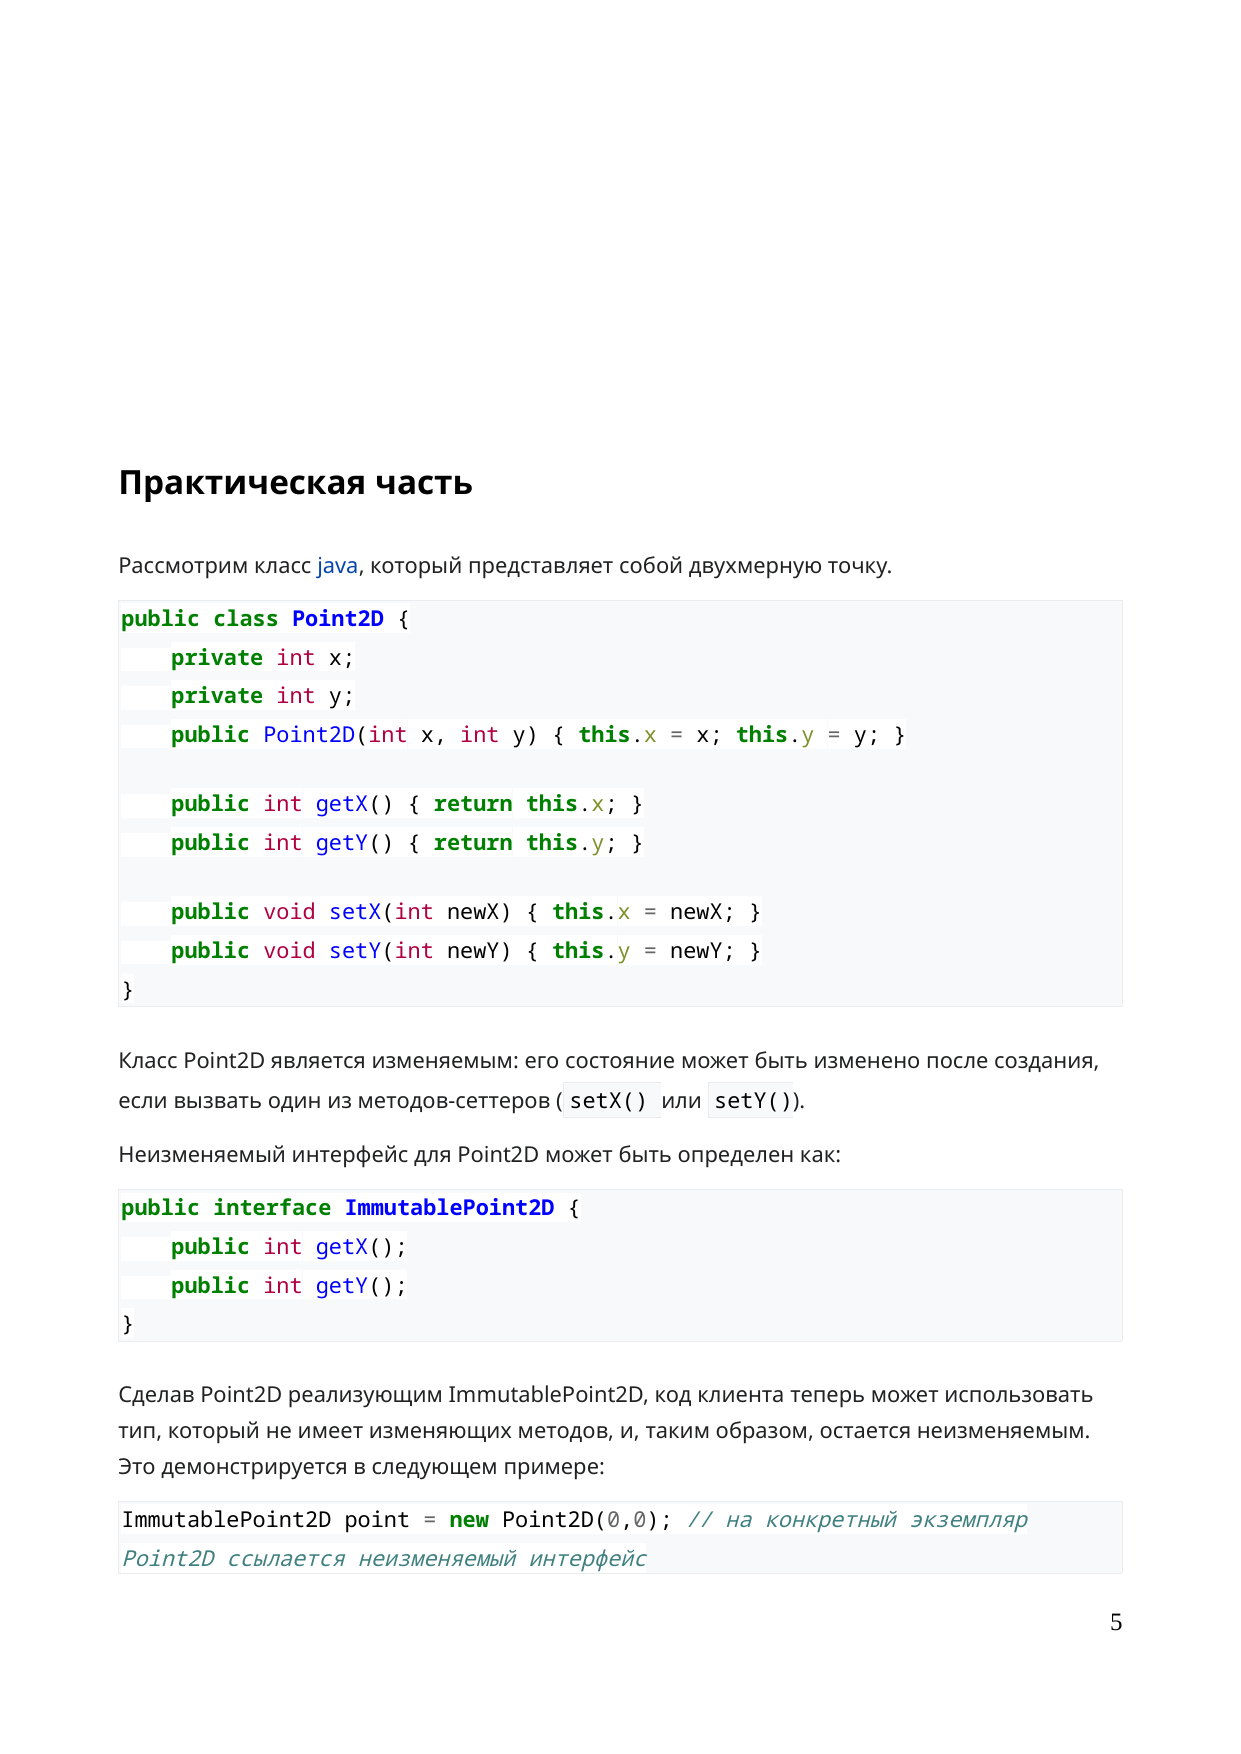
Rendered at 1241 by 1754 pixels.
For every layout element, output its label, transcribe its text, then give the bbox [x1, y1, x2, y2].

text private int x; [119, 638, 1122, 671]
text public class Point2D { [119, 601, 1122, 633]
text public int getY() { return this.y; } [119, 824, 1122, 857]
text public void setX(int newX) { this.x = newX; } [119, 893, 1122, 926]
text public int getY(); [119, 1267, 1122, 1299]
text ImmutablePoint2D point = new Point2D(0,0); // на конкретный экземпляр Point2D ссылается неизменяемый интерфейс [119, 1502, 1122, 1573]
text Сделав Point2D реализующим ImmutablePoint2D, код клиента теперь может использовать тип, который не имеет изменяющих методов, и, таким образом, остается неизменяемым. Это демонстрируется в следующем примере: [118, 1379, 1122, 1481]
text Класс Point2D является изменяемым: его состояние может быть изменено после создания, если вызвать один из методов-сеттеров (setX() или setY()). [118, 1045, 1122, 1117]
text public void setY(int newY) { this.y = newY; } [119, 932, 1122, 965]
text Рассмотрим класс java, который представляет собой двухмерную точку. [118, 549, 1122, 579]
text private int y; [119, 677, 1122, 710]
text } [119, 971, 1122, 1006]
text public int getX(); [119, 1228, 1122, 1261]
text } [119, 1305, 1122, 1341]
text Практическая часть [118, 459, 1122, 504]
text Неизменяемый интерфейс для Point2D может быть определен как: [118, 1139, 1122, 1169]
text public int getX() { return this.x; } [119, 785, 1122, 818]
text public Point2D(int x, int y) { this.x = x; this.y = y; } [119, 716, 1122, 749]
text public interface ImmutablePoint2D { [119, 1190, 1122, 1222]
